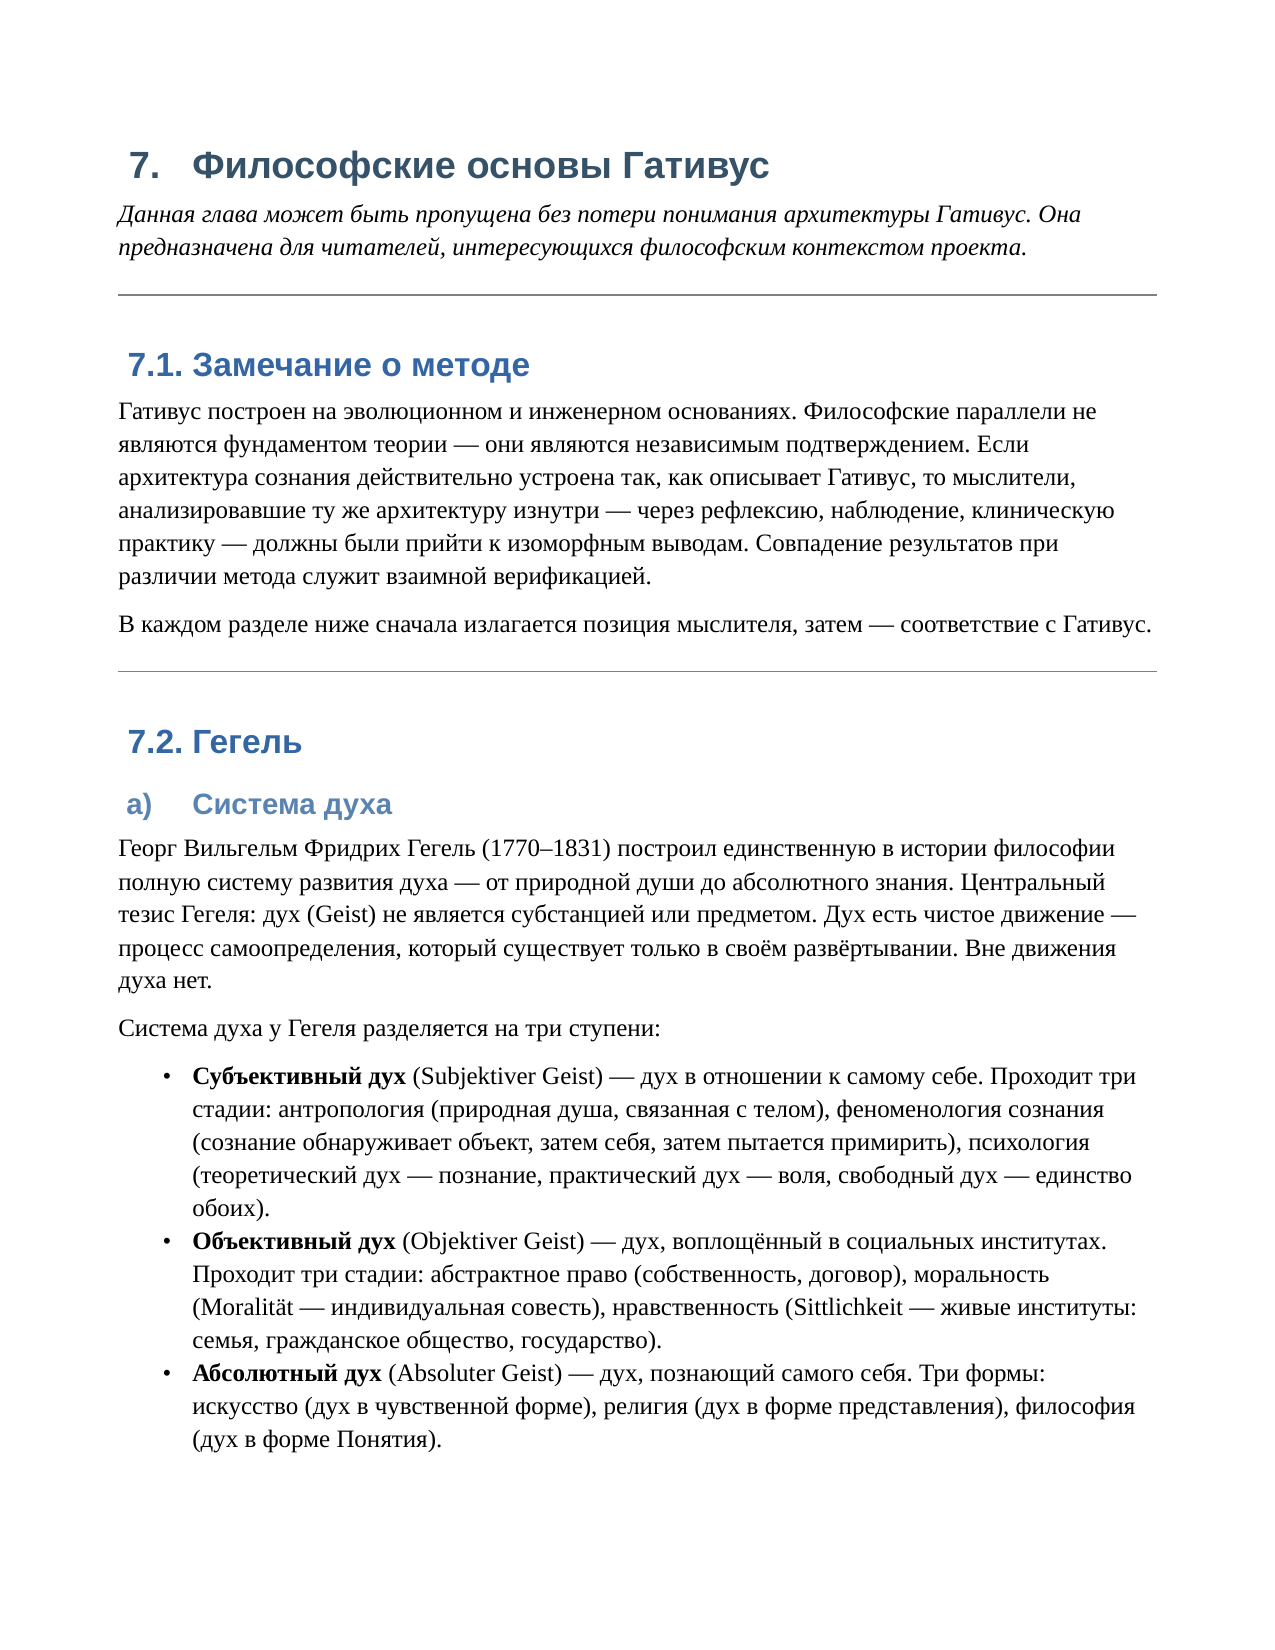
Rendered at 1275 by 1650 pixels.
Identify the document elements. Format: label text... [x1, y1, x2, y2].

list Абсолютный дух (Absoluter Geist) — дух, познающий самого себя. Три формы: искусство (дух в чувственной форме), религия (дух в форме представления), философия (дух в форме Понятия). [162, 1358, 1157, 1453]
text Данная глава может быть пропущена без потери понимания архитектуры Гативус. Она предназначена для читателей, интересующихся философским контекстом проекта. [118, 199, 1157, 261]
subtitle Замечание о методе [118, 345, 1157, 384]
text В каждом разделе ниже сначала излагается позиция мыслителя, затем — соответствие с Гативус. [118, 609, 1157, 638]
list Субъективный дух (Subjektiver Geist) — дух в отношении к самому себе. Проходит три стадии: антропология (природная душа, связанная с телом), феноменология сознания (сознание обнаруживает объект, затем себя, затем пытается примирить), психология (теоретический дух — познание, практический дух — воля, свободный дух — единство обоих). [162, 1061, 1157, 1222]
subtitle Система духа [118, 787, 1157, 821]
subtitle Гегель [118, 722, 1157, 760]
text Система духа у Гегеля разделяется на три ступени: [118, 1013, 1157, 1042]
subtitle Философские основы Гативус [118, 143, 1157, 187]
list Объективный дух (Objektiver Geist) — дух, воплощённый в социальных институтах. Проходит три стадии: абстрактное право (собственность, договор), моральность (Moralität — индивидуальная совесть), нравственность (Sittlichkeit — живые институты: семья, гражданское общество, государство). [162, 1226, 1157, 1354]
text Георг Вильгельм Фридрих Гегель (1770–1831) построил единственную в истории философии полную систему развития духа — от природной души до абсолютного знания. Центральный тезис Гегеля: дух (Geist) не является субстанцией или предметом. Дух есть чистое движение — процесс самоопределения, который существует только в своём развёртывании. Вне движения духа нет. [118, 833, 1157, 994]
text Гативус построен на эволюционном и инженерном основаниях. Философские параллели не являются фундаментом теории — они являются независимым подтверждением. Если архитектура сознания действительно устроена так, как описывает Гативус, то мыслители, анализировавшие ту же архитектуру изнутри — через рефлексию, наблюдение, клиническую практику — должны были прийти к изоморфным выводам. Совпадение результатов при различии метода служит взаимной верификацией. [118, 396, 1157, 590]
